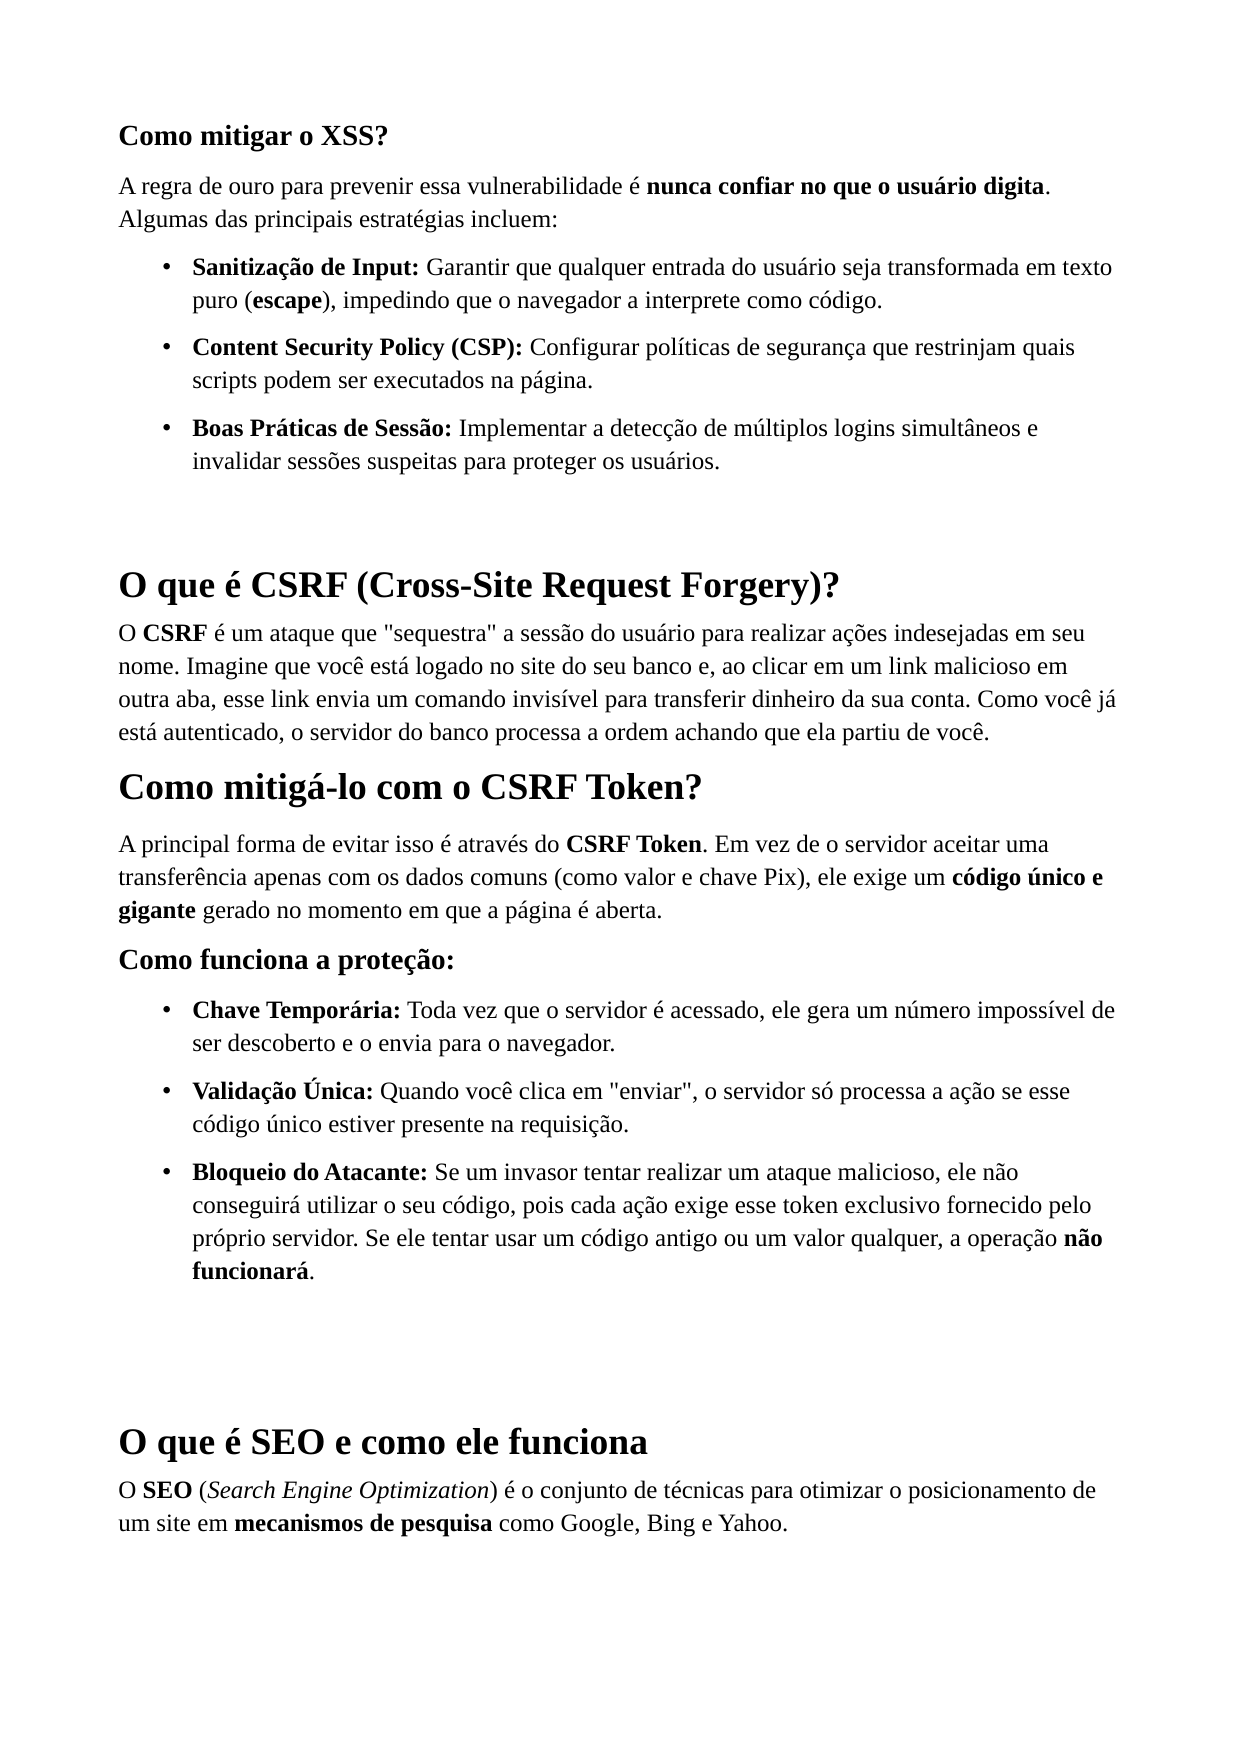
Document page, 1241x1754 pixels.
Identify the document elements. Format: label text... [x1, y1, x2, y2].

text A principal forma de evitar isso é através do CSRF Token. Em vez de o servidor aceitar uma transferência apenas com os dados comuns (como valor e chave Pix), ele exige um código único e gigante gerado no momento em que a página é aberta. [118, 829, 1122, 923]
list Chave Temporária: Toda vez que o servidor é acessado, ele gera um número impossível de ser descoberto e o envia para o navegador. [162, 995, 1122, 1057]
list Bloqueio do Atacante: Se um invasor tentar realizar um ataque malicioso, ele não conseguirá utilizar o seu código, pois cada ação exige esse token exclusivo fornecido pelo próprio servidor. Se ele tentar usar um código antigo ou um valor qualquer, a operação não funcionará. [162, 1157, 1122, 1284]
text O SEO (Search Engine Optimization) é o conjunto de técnicas para otimizar o posicionamento de um site em mecanismos de pesquisa como Google, Bing e Yahoo. [118, 1475, 1122, 1537]
text A regra de ouro para prevenir essa vulnerabilidade é nunca confiar no que o usuário digita. Algumas das principais estratégias incluem: [118, 171, 1122, 233]
subtitle Como mitigar o XSS? [118, 118, 1122, 152]
subtitle O que é SEO e como ele funciona [118, 1419, 1122, 1462]
list Content Security Policy (CSP): Configurar políticas de segurança que restrinjam quais scripts podem ser executados na página. [162, 332, 1122, 394]
list Validação Única: Quando você clica em "enviar", o servidor só processa a ação se esse código único estiver presente na requisição. [162, 1076, 1122, 1138]
subtitle O que é CSRF (Cross-Site Request Forgery)? [118, 562, 1122, 605]
subtitle Como funciona a proteção: [118, 942, 1122, 976]
list Boas Práticas de Sessão: Implementar a detecção de múltiplos logins simultâneos e invalidar sessões suspeitas para proteger os usuários. [162, 413, 1122, 475]
text O CSRF é um ataque que "sequestra" a sessão do usuário para realizar ações indesejadas em seu nome. Imagine que você está logado no site do seu banco e, ao clicar em um link malicioso em outra aba, esse link envia um comando invisível para transferir dinheiro da sua conta. Como você já está autenticado, o servidor do banco processa a ordem achando que ela partiu de você. [118, 618, 1122, 746]
list Sanitização de Input: Garantir que qualquer entrada do usuário seja transformada em texto puro (escape), impedindo que o navegador a interprete como código. [162, 252, 1122, 314]
subtitle Como mitigá-lo com o CSRF Token? [118, 764, 1122, 808]
